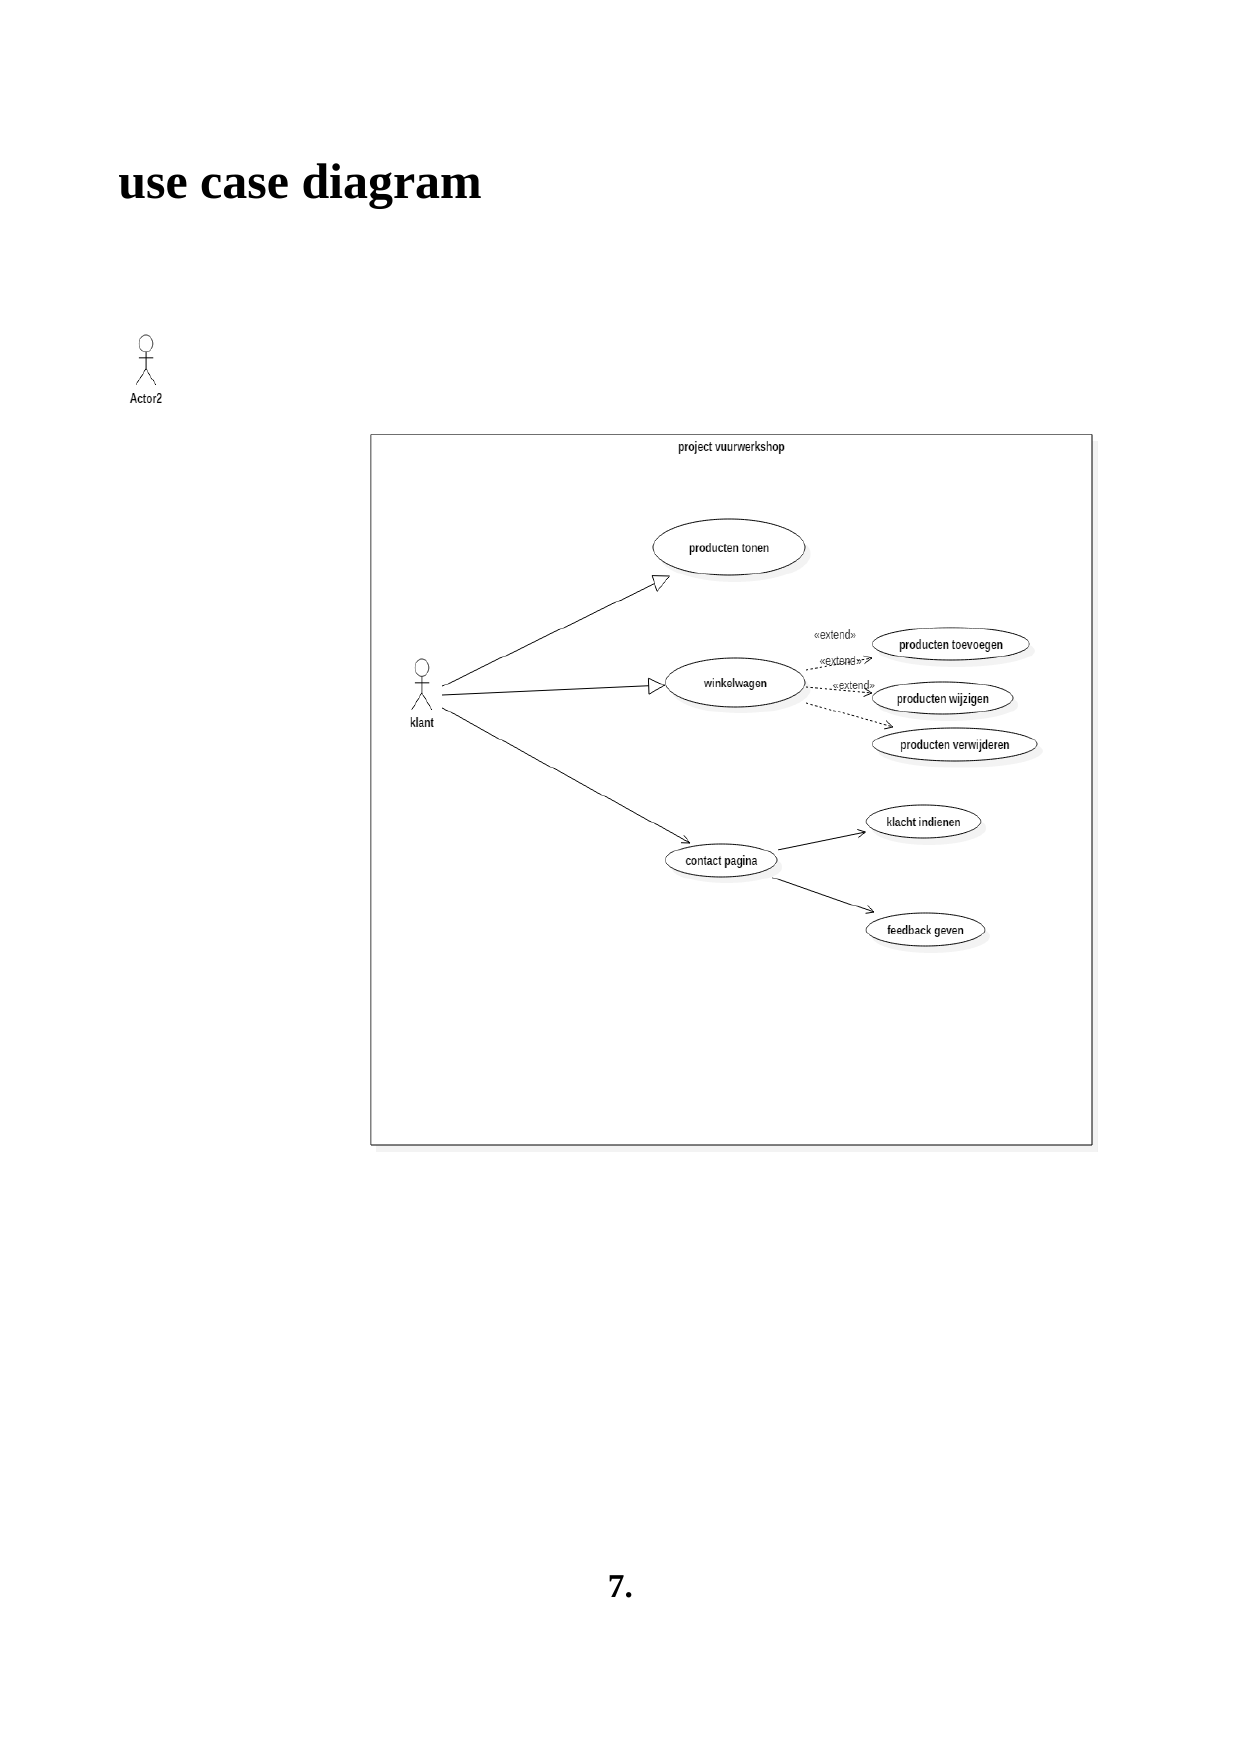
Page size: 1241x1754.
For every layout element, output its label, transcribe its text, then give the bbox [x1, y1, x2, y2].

text use case diagram [118, 152, 1122, 209]
text 7. [118, 1566, 1122, 1604]
picture [118, 324, 1123, 1183]
